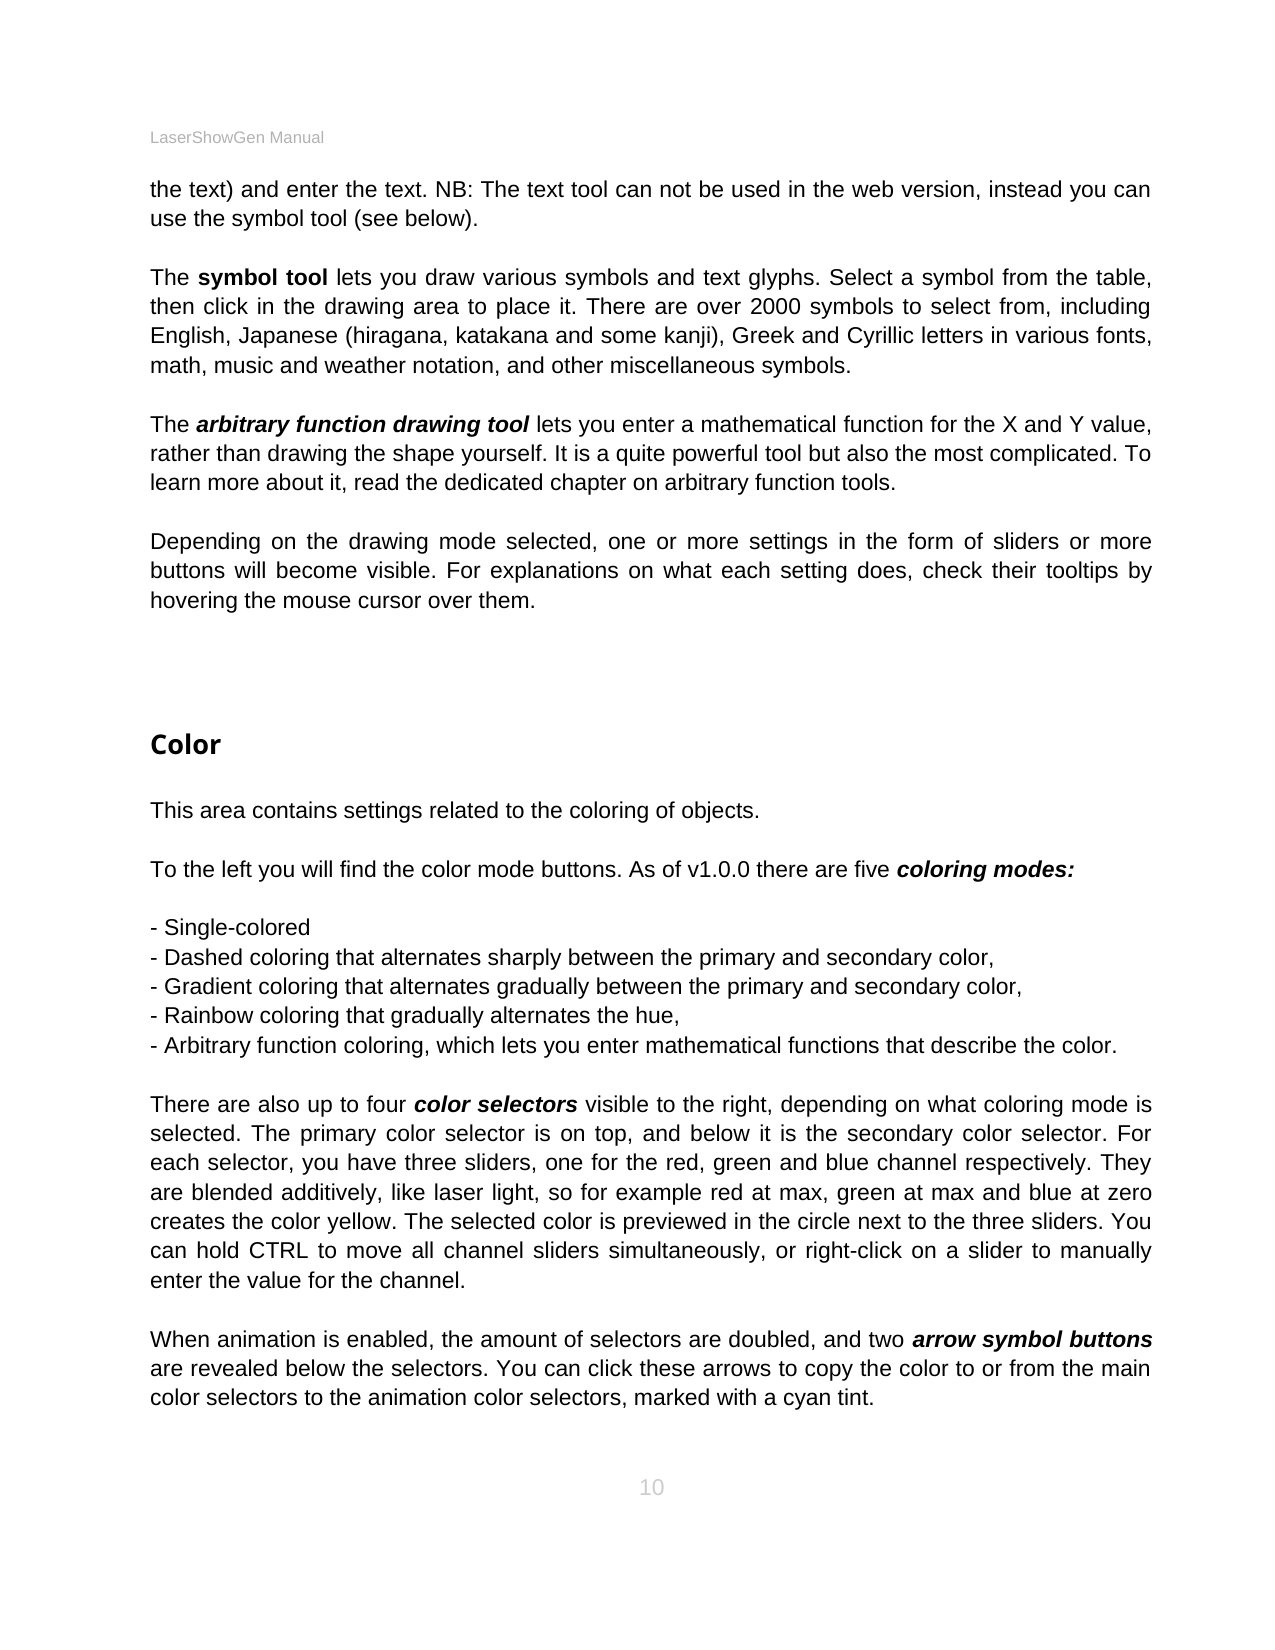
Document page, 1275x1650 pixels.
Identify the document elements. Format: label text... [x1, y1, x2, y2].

text - Arbitrary function coloring, which lets you enter mathematical functions that describe the color. [150, 1033, 1153, 1058]
text To the left you will find the color mode buttons. As of v1.0.0 there are five coloring modes: [150, 856, 1153, 882]
text The arbitrary function drawing tool lets you enter a mathematical function for the X and Y value, rather than drawing the shape yourself. It is a quite powerful tool but also the most complicated. To learn more about it, read the dedicated chapter on arbitrary function tools. [150, 411, 1153, 496]
text - Gradient coloring that alternates gradually between the primary and secondary color, [150, 974, 1153, 999]
text There are also up to four color selectors visible to the right, depending on what coloring mode is selected. The primary color selector is on top, and below it is the secondary color selector. For each selector, you have three sliders, one for the red, green and blue channel respectively. They are blended additively, like laser light, so for example red at max, green at max and blue at zero creates the color yellow. The selected color is previewed in the circle next to the three sliders. You can hold CTRL to move all channel sliders simultaneously, or right-click on a slider to manually enter the value for the channel. [150, 1091, 1153, 1293]
text - Rainbow coloring that gradually alternates the hue, [150, 1003, 1153, 1029]
text This area contains settings related to the coloring of objects. [150, 798, 1153, 823]
text When animation is enabled, the amount of selectors are doubled, and two arrow symbol buttons are revealed below the selectors. You can click these arrows to copy the color to or from the main color selectors to the animation color selectors, marked with a cyan tint. [150, 1326, 1153, 1411]
text Depending on the drawing mode selected, one or more settings in the form of sliders or more buttons will become visible. For explanations on what each setting does, check their tooltips by hovering the mouse cursor over them. [150, 529, 1153, 613]
text - Dashed coloring that alternates sharply between the primary and secondary color, [150, 944, 1153, 970]
subtitle Color [150, 726, 1153, 763]
text - Single-colored [150, 915, 1153, 941]
text The symbol tool lets you draw various symbols and text glyphs. Select a symbol from the table, then click in the drawing area to place it. There are over 2000 symbols to select from, including English, Japanese (hiragana, katakana and some kanji), Greek and Cyrillic letters in various fonts, math, music and weather notation, and other miscellaneous symbols. [150, 264, 1153, 378]
text the text) and enter the text. NB: The text tool can not be used in the web version, instead you can use the symbol tool (see below). [150, 176, 1153, 231]
